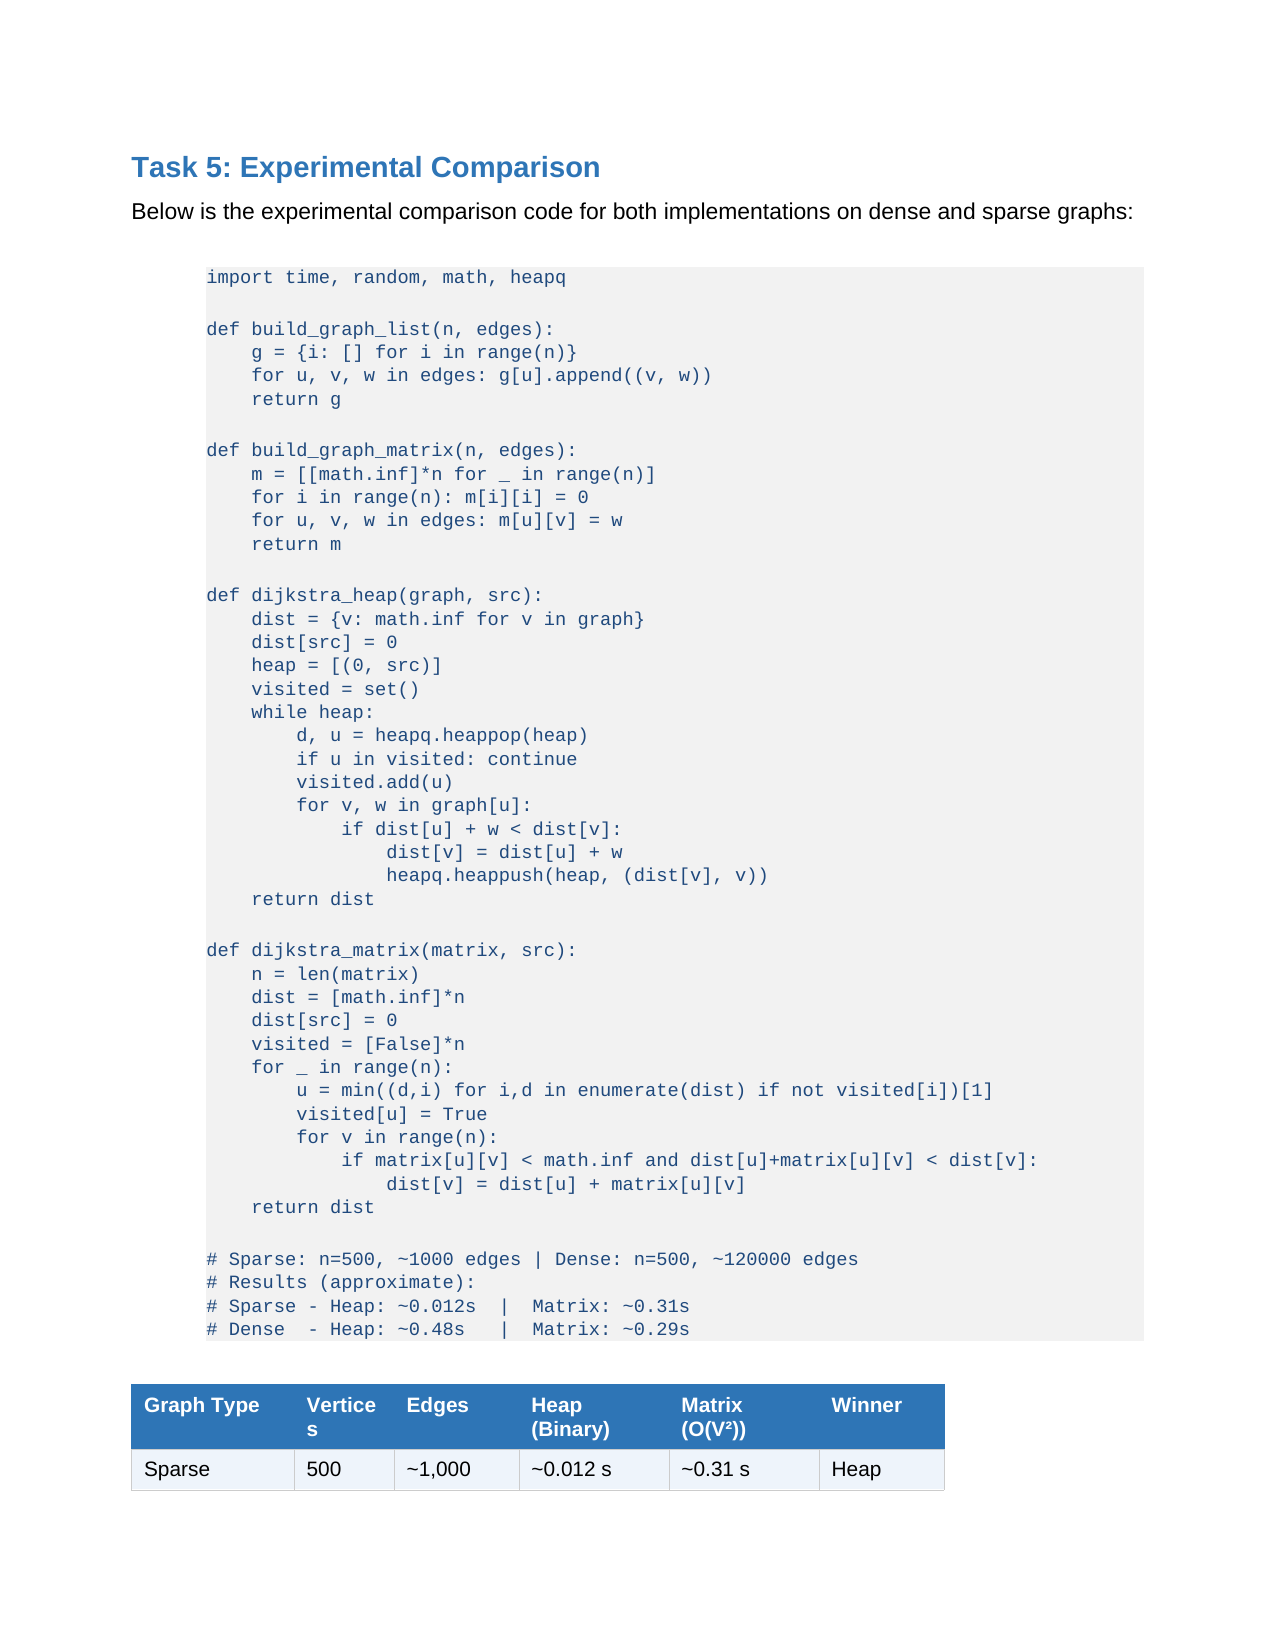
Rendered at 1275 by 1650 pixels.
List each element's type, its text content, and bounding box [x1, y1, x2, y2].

text heap = [(0, src)] [206, 656, 1144, 677]
text m = [[math.inf]*n for _ in range(n)] [206, 464, 1144, 486]
text import time, random, math, heapq [206, 267, 1144, 289]
text u = min((d,i) for i,d in enumerate(dist) if not visited[i])[1] [206, 1081, 1144, 1102]
table_header Vertices [295, 1385, 394, 1449]
table_cell Sparse [132, 1450, 294, 1489]
table_cell ~1,000 [395, 1450, 519, 1489]
text visited.add(u) [206, 773, 1144, 794]
table_header Matrix (O(V²)) [670, 1385, 819, 1449]
text dist = [math.inf]*n [206, 988, 1144, 1009]
text for v, w in graph[u]: [206, 796, 1144, 817]
text dist[v] = dist[u] + matrix[u][v] [206, 1174, 1144, 1196]
text n = len(matrix) [206, 964, 1144, 986]
text dist[v] = dist[u] + w [206, 843, 1144, 864]
text # Dense - Heap: ~0.48s | Matrix: ~0.29s [206, 1320, 1144, 1341]
text dist[src] = 0 [206, 1011, 1144, 1032]
text for u, v, w in edges: g[u].append((v, w)) [206, 366, 1144, 387]
text # Sparse - Heap: ~0.012s | Matrix: ~0.31s [206, 1296, 1144, 1318]
text def build_graph_list(n, edges): [206, 319, 1144, 341]
text # Results (approximate): [206, 1273, 1144, 1294]
text if matrix[u][v] < math.inf and dist[u]+matrix[u][v] < dist[v]: [206, 1151, 1144, 1172]
text if dist[u] + w < dist[v]: [206, 819, 1144, 841]
text def build_graph_matrix(n, edges): [206, 441, 1144, 462]
text def dijkstra_matrix(matrix, src): [206, 941, 1144, 962]
text g = {i: [] for i in range(n)} [206, 343, 1144, 364]
text return g [206, 389, 1144, 411]
text return m [206, 534, 1144, 556]
table_cell ~0.31 s [670, 1450, 819, 1489]
text visited[u] = True [206, 1104, 1144, 1126]
text dist[src] = 0 [206, 633, 1144, 654]
table_cell Heap [820, 1450, 944, 1489]
text for u, v, w in edges: m[u][v] = w [206, 511, 1144, 532]
text for _ in range(n): [206, 1058, 1144, 1079]
table_header Winner [820, 1385, 944, 1449]
text d, u = heapq.heappop(heap) [206, 726, 1144, 747]
table_header Graph Type [132, 1385, 294, 1449]
text def dijkstra_heap(graph, src): [206, 586, 1144, 607]
text Below is the experimental comparison code for both implementations on dense and sparse graphs: [131, 198, 1144, 224]
text heapq.heappush(heap, (dist[v], v)) [206, 866, 1144, 887]
text return dist [206, 889, 1144, 911]
text visited = [False]*n [206, 1034, 1144, 1056]
table_header Heap (Binary) [520, 1385, 669, 1449]
table_cell 500 [295, 1450, 394, 1489]
text for i in range(n): m[i][i] = 0 [206, 488, 1144, 509]
text visited = set() [206, 679, 1144, 701]
text # Sparse: n=500, ~1000 edges | Dense: n=500, ~120000 edges [206, 1250, 1144, 1271]
text for v in range(n): [206, 1128, 1144, 1149]
text dist = {v: math.inf for v in graph} [206, 609, 1144, 631]
text if u in visited: continue [206, 749, 1144, 771]
text return dist [206, 1198, 1144, 1219]
subtitle Task 5: Experimental Comparison [131, 150, 1144, 183]
table_cell ~0.012 s [520, 1450, 669, 1489]
text while heap: [206, 703, 1144, 724]
table_header Edges [395, 1385, 519, 1449]
